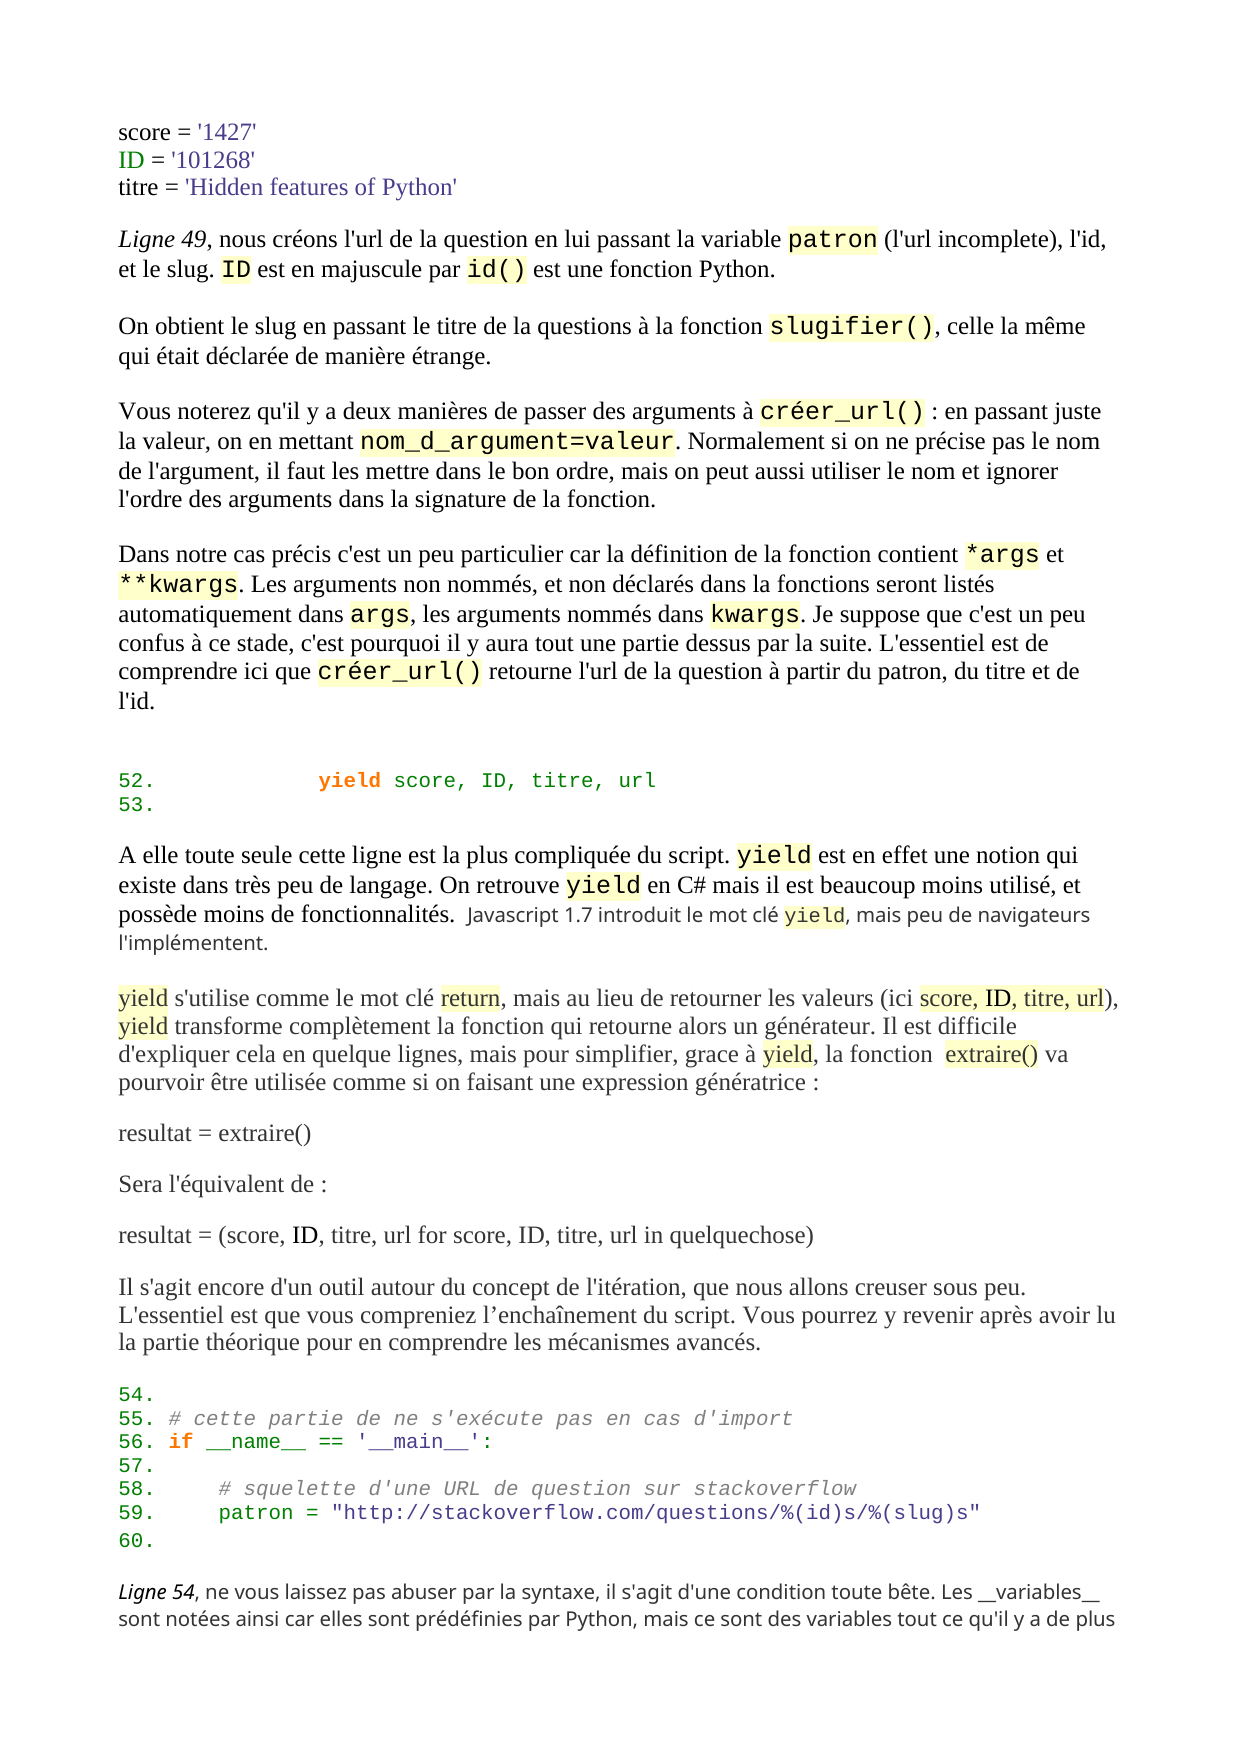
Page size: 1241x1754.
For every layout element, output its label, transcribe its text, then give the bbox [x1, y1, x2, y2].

text A elle toute seule cette ligne est la plus compliquée du script. yield est en effet une notion qui existe dans très peu de langage. On retrouve yield en C# mais il est beaucoup moins utilisé, et possède moins de fonctionnalités. Javascript 1.7 introduit le mot clé yield, mais peu de navigateurs l'implémentent. [118, 841, 1122, 957]
text Sera l'équivalent de : [118, 1170, 1122, 1198]
text score = '1427' ID = '101268' titre = 'Hidden features of Python' [118, 118, 1122, 201]
text On obtient le slug en passant le titre de la questions à la fonction slugifier(), celle la même qui était déclarée de manière étrange. [118, 312, 1122, 370]
list yield score, ID, titre, url [118, 770, 1122, 794]
text Ligne 54, ne vous laissez pas abuser par la syntaxe, il s'agit d'une condition toute bête. Les __variables__ sont notées ainsi car elles sont prédéfinies par Python, mais ce sont des variables tout ce qu'il y a de plus [118, 1577, 1122, 1633]
text resultat = (score, ID, titre, url for score, ID, titre, url in quelquechose) [118, 1222, 1122, 1249]
text resultat = extraire() [118, 1119, 1122, 1147]
list # squelette d'une URL de question sur stackoverflow [118, 1478, 1122, 1502]
text Il s'agit encore d'un outil autour du concept de l'itération, que nous allons creuser sous peu. L'essentiel est que vous compreniez l’enchaînement du script. Vous pourrez y revenir après avoir lu la partie théorique pour en comprendre les mécanismes avancés. [118, 1273, 1122, 1356]
text Dans notre cas précis c'est un peu particulier car la définition de la fonction contient *args et **kwargs. Les arguments non nommés, et non déclarés dans la fonctions seront listés automatiquement dans args, les arguments nommés dans kwargs. Je suppose que c'est un peu confus à ce stade, c'est pourquoi il y aura tout une partie dessus par la suite. L'essentiel est de comprendre ici que créer_url() retourne l'url de la question à partir du patron, du titre et de l'id. [118, 540, 1122, 715]
list patron = "http://stackoverflow.com/questions/%(id)s/%(slug)s" [118, 1502, 1122, 1526]
text yield s'utilise comme le mot clé return, mais au lieu de retourner les valeurs (ici score, ID, titre, url), yield transforme complètement la fonction qui retourne alors un générateur. Il est difficile d'expliquer cela en quelque lignes, mais pour simplifier, grace à yield, la fonction extraire() va pourvoir être utilisée comme si on faisant une expression génératrice : [118, 984, 1122, 1095]
list if __name__ == '__main__': [118, 1431, 1122, 1455]
text Vous noterez qu'il y a deux manières de passer des arguments à créer_url() : en passant juste la valeur, on en mettant nom_d_argument=valeur. Normalement si on ne précise pas le nom de l'argument, il faut les mettre dans le bon ordre, mais on peut aussi utiliser le nom et ignorer l'ordre des arguments dans la signature de la fonction. [118, 397, 1122, 512]
text Ligne 49, nous créons l'url de la question en lui passant la variable patron (l'url incomplete), l'id, et le slug. ID est en majuscule par id() est une fonction Python. [118, 225, 1122, 284]
list # cette partie de ne s'exécute pas en cas d'import [118, 1407, 1122, 1431]
